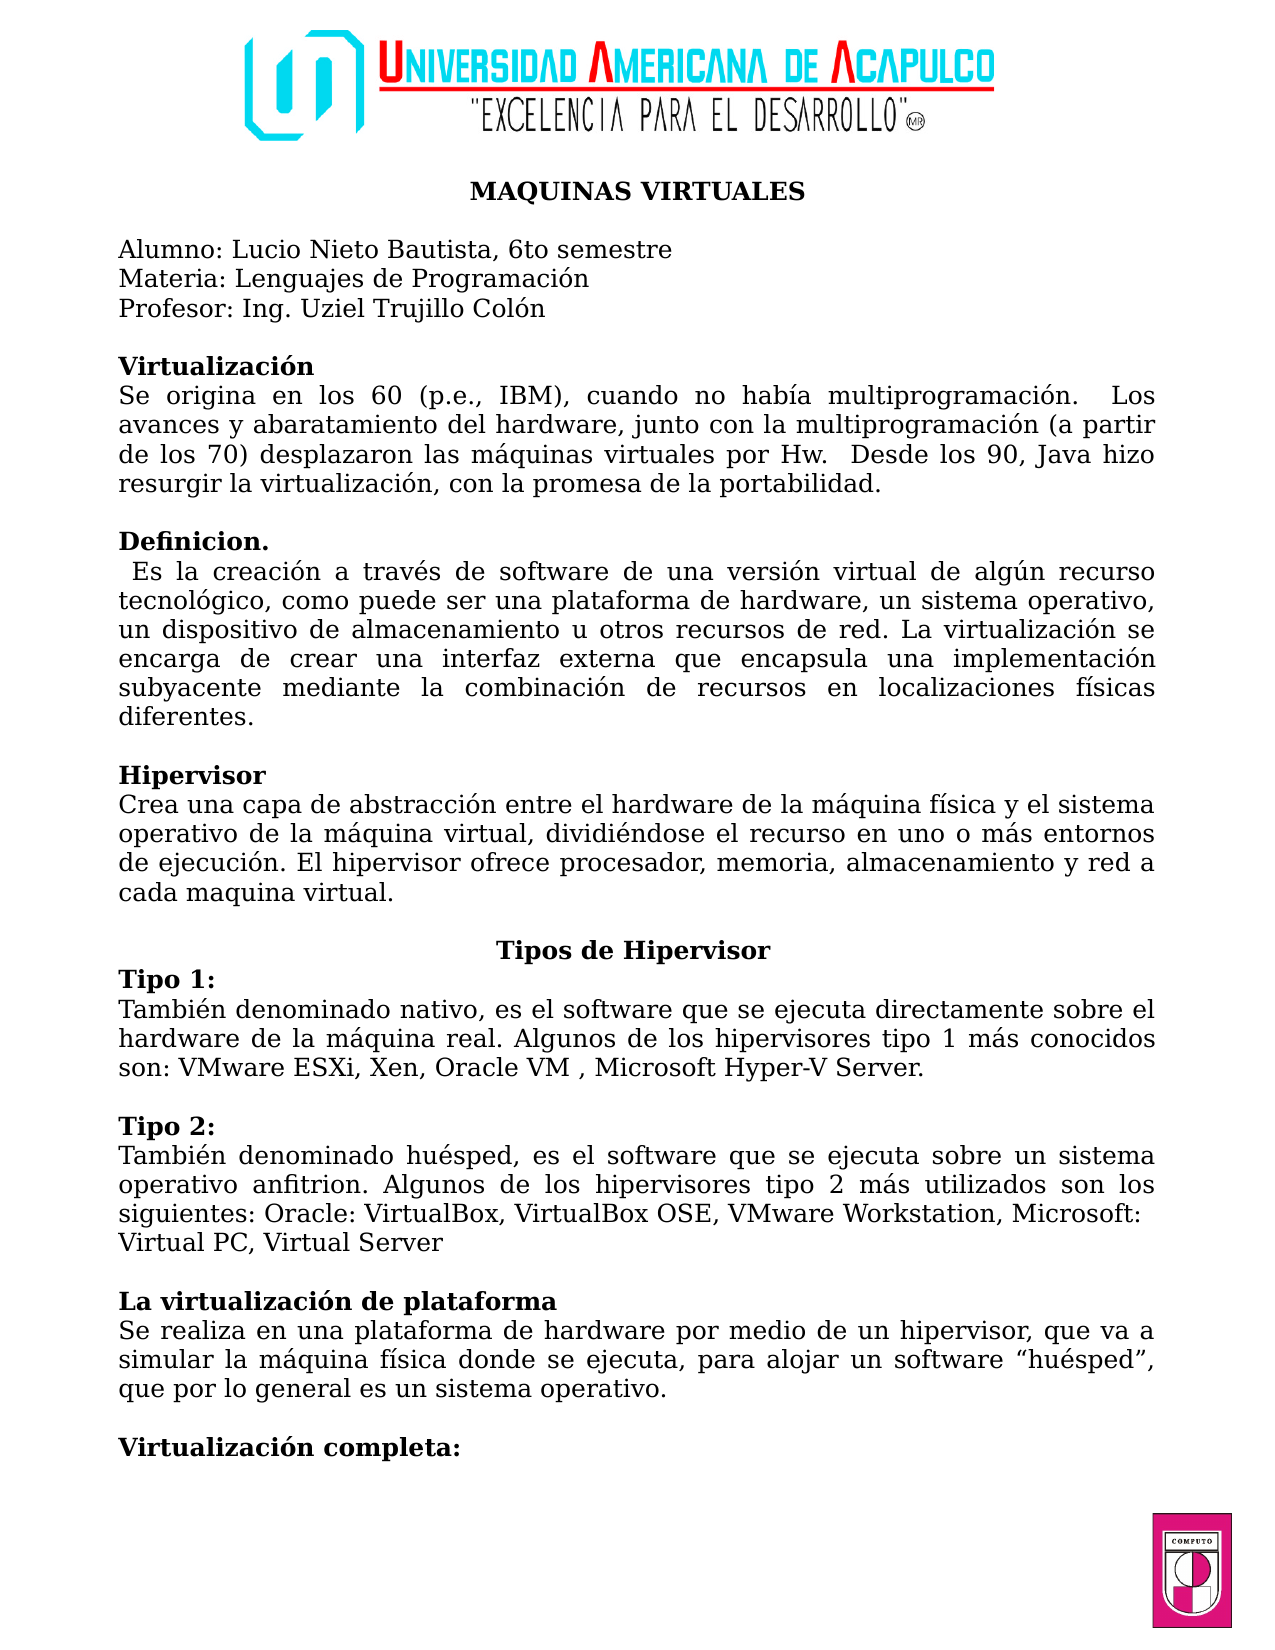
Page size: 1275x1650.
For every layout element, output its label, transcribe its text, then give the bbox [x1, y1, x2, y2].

text Tipo 1: [118, 966, 1157, 995]
text Virtualización completa: [118, 1433, 1157, 1462]
text Profesor: Ing. Uziel Trujillo Colón [118, 294, 1157, 323]
text MAQUINAS VIRTUALES [118, 177, 1157, 206]
text También denominado huésped, es el software que se ejecuta sobre un sistema operativo anfitrion. Algunos de los hipervisores tipo 2 más utilizados son los siguientes: Oracle: VirtualBox, VirtualBox OSE, VMware Workstation, Microsoft: [118, 1141, 1157, 1228]
text Tipos de Hipervisor [118, 936, 1157, 966]
text Crea una capa de abstracción entre el hardware de la máquina física y el sistema operativo de la máquina virtual, dividiéndose el recurso en uno o más entornos de ejecución. El hipervisor ofrece procesador, memoria, almacenamiento y red a cada maquina virtual. [118, 790, 1157, 907]
text Tipo 2: [118, 1112, 1157, 1141]
text Alumno: Lucio Nieto Bautista, 6to semestre [118, 236, 1157, 265]
text También denominado nativo, es el software que se ejecuta directamente sobre el hardware de la máquina real. Algunos de los hipervisores tipo 1 más conocidos son: VMware ESXi, Xen, Oracle VM , Microsoft Hyper-V Server. [118, 995, 1157, 1082]
text Se origina en los 60 (p.e., IBM), cuando no había multiprogramación. Los avances y abaratamiento del hardware, junto con la multiprogramación (a partir de los 70) desplazaron las máquinas virtuales por Hw. Desde los 90, Java hizo resurgir la virtualización, con la promesa de la portabilidad. [118, 382, 1157, 498]
text Virtualización [118, 352, 1157, 382]
picture [244, 30, 995, 141]
text Virtual PC, Virtual Server [118, 1228, 1157, 1258]
text Hipervisor [118, 761, 1157, 790]
text Materia: Lenguajes de Programación [118, 265, 1157, 294]
text La virtualización de plataforma [118, 1287, 1157, 1316]
picture [1152, 1513, 1232, 1628]
text Se realiza en una plataforma de hardware por medio de un hipervisor, que va a simular la máquina física donde se ejecuta, para alojar un software “huésped”, que por lo general es un sistema operativo. [118, 1316, 1157, 1404]
text Es la creación a través de software de una versión virtual de algún recurso tecnológico, como puede ser una plataforma de hardware, un sistema operativo, un dispositivo de almacenamiento u otros recursos de red. La virtualización se encarga de crear una interfaz externa que encapsula una implementación subyacente mediante la combinación de recursos en localizaciones físicas diferentes. [118, 557, 1157, 732]
text Definicion. [118, 527, 1157, 557]
